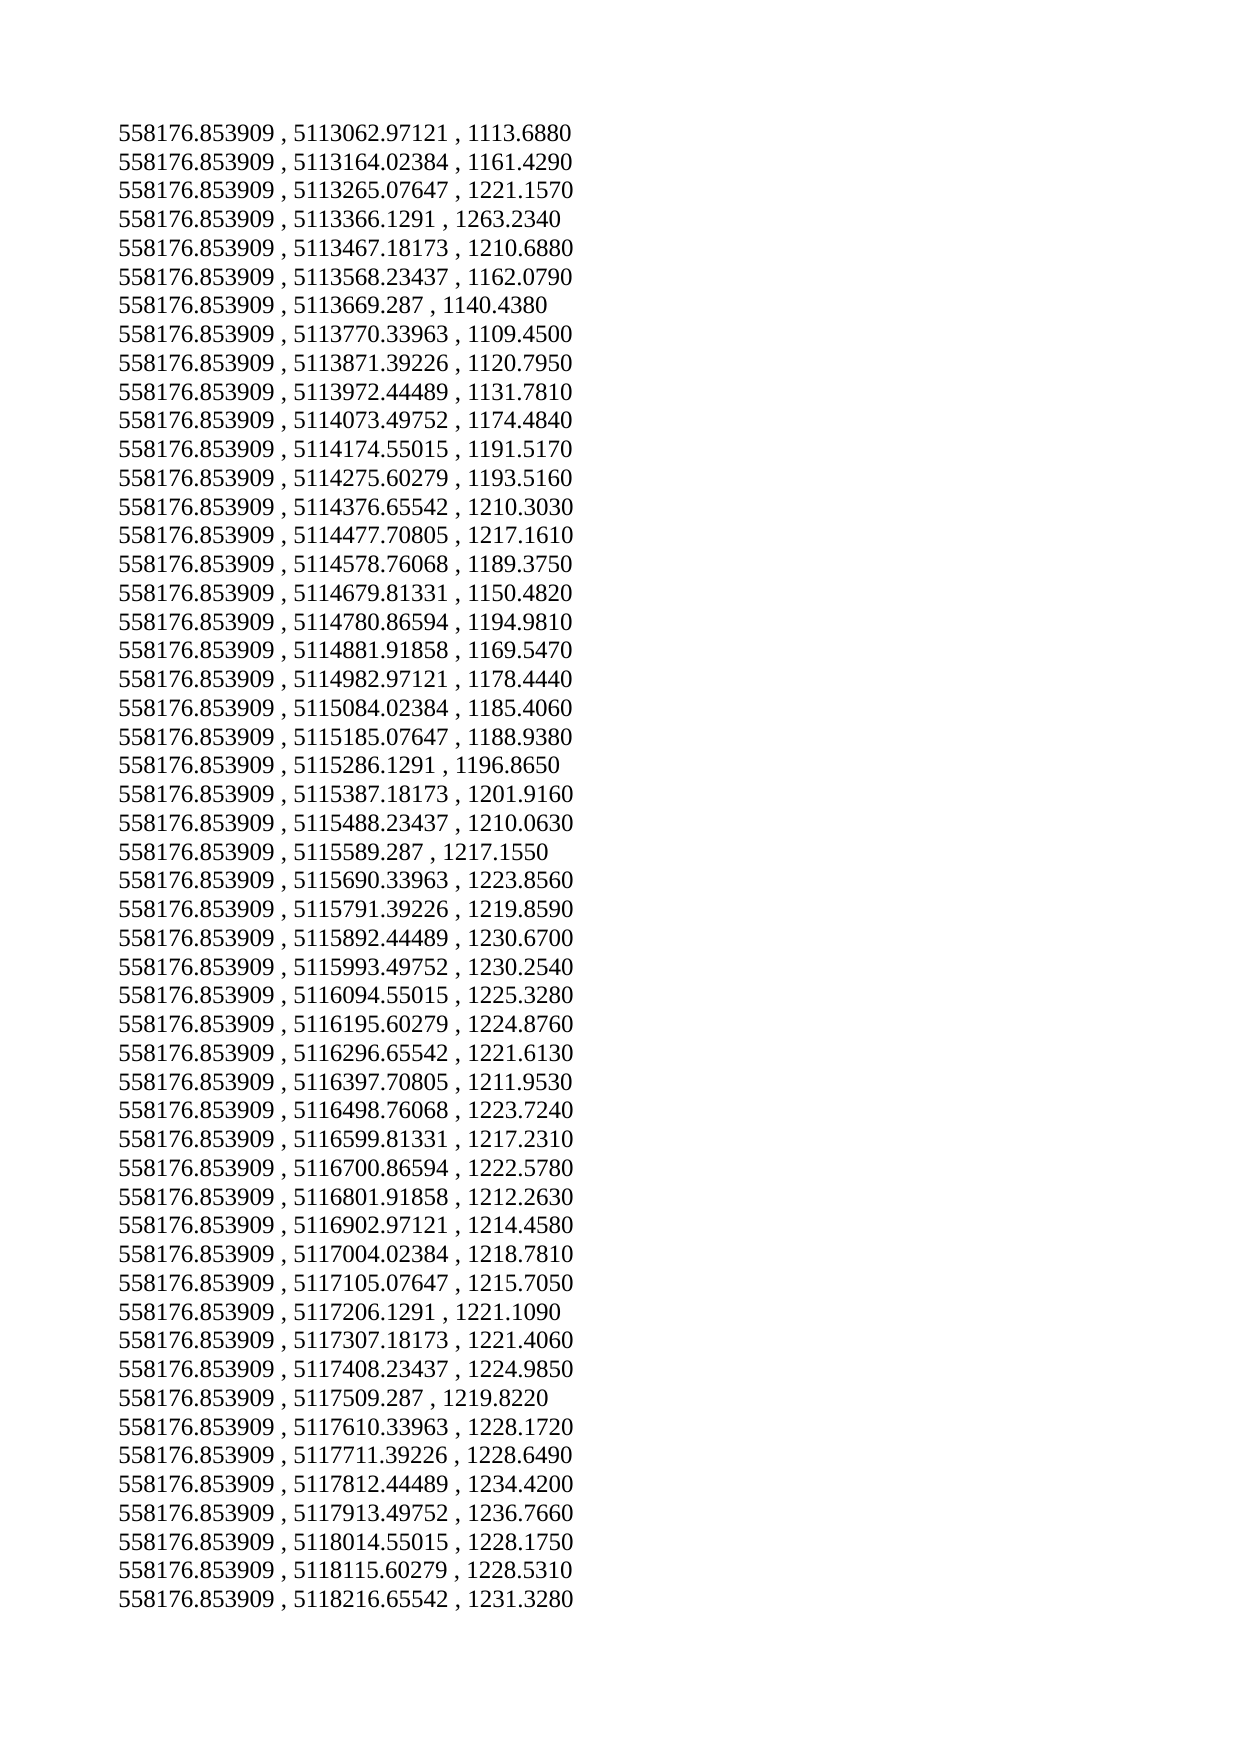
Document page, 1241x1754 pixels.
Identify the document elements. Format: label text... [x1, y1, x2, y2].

text 558176.853909 , 5117206.1291 , 1221.1090 [118, 1297, 1122, 1326]
text 558176.853909 , 5118115.60279 , 1228.5310 [118, 1556, 1122, 1584]
text 558176.853909 , 5114275.60279 , 1193.5160 [118, 463, 1122, 492]
text 558176.853909 , 5114578.76068 , 1189.3750 [118, 549, 1122, 578]
text 558176.853909 , 5116195.60279 , 1224.8760 [118, 1009, 1122, 1038]
text 558176.853909 , 5114881.91858 , 1169.5470 [118, 636, 1122, 664]
text 558176.853909 , 5116498.76068 , 1223.7240 [118, 1096, 1122, 1124]
text 558176.853909 , 5114982.97121 , 1178.4440 [118, 664, 1122, 693]
text 558176.853909 , 5116296.65542 , 1221.6130 [118, 1038, 1122, 1067]
text 558176.853909 , 5117307.18173 , 1221.4060 [118, 1326, 1122, 1354]
text 558176.853909 , 5116700.86594 , 1222.5780 [118, 1153, 1122, 1182]
text 558176.853909 , 5115185.07647 , 1188.9380 [118, 722, 1122, 751]
text 558176.853909 , 5116397.70805 , 1211.9530 [118, 1067, 1122, 1096]
text 558176.853909 , 5118014.55015 , 1228.1750 [118, 1527, 1122, 1556]
text 558176.853909 , 5113972.44489 , 1131.7810 [118, 377, 1122, 406]
text 558176.853909 , 5115791.39226 , 1219.8590 [118, 894, 1122, 923]
text 558176.853909 , 5113467.18173 , 1210.6880 [118, 233, 1122, 262]
text 558176.853909 , 5114376.65542 , 1210.3030 [118, 492, 1122, 521]
text 558176.853909 , 5118216.65542 , 1231.3280 [118, 1584, 1122, 1613]
text 558176.853909 , 5117610.33963 , 1228.1720 [118, 1412, 1122, 1441]
text 558176.853909 , 5115084.02384 , 1185.4060 [118, 693, 1122, 722]
text 558176.853909 , 5114073.49752 , 1174.4840 [118, 406, 1122, 434]
text 558176.853909 , 5114780.86594 , 1194.9810 [118, 607, 1122, 636]
text 558176.853909 , 5113164.02384 , 1161.4290 [118, 147, 1122, 176]
text 558176.853909 , 5117913.49752 , 1236.7660 [118, 1498, 1122, 1527]
text 558176.853909 , 5115387.18173 , 1201.9160 [118, 779, 1122, 808]
text 558176.853909 , 5115589.287 , 1217.1550 [118, 837, 1122, 866]
text 558176.853909 , 5113568.23437 , 1162.0790 [118, 262, 1122, 291]
text 558176.853909 , 5117004.02384 , 1218.7810 [118, 1239, 1122, 1268]
text 558176.853909 , 5113062.97121 , 1113.6880 [118, 118, 1122, 147]
text 558176.853909 , 5115690.33963 , 1223.8560 [118, 866, 1122, 894]
text 558176.853909 , 5115892.44489 , 1230.6700 [118, 923, 1122, 952]
text 558176.853909 , 5113265.07647 , 1221.1570 [118, 176, 1122, 204]
text 558176.853909 , 5117105.07647 , 1215.7050 [118, 1268, 1122, 1297]
text 558176.853909 , 5115488.23437 , 1210.0630 [118, 808, 1122, 837]
text 558176.853909 , 5117408.23437 , 1224.9850 [118, 1354, 1122, 1383]
text 558176.853909 , 5113366.1291 , 1263.2340 [118, 204, 1122, 233]
text 558176.853909 , 5113669.287 , 1140.4380 [118, 291, 1122, 319]
text 558176.853909 , 5114174.55015 , 1191.5170 [118, 434, 1122, 463]
text 558176.853909 , 5114679.81331 , 1150.4820 [118, 578, 1122, 607]
text 558176.853909 , 5117812.44489 , 1234.4200 [118, 1469, 1122, 1498]
text 558176.853909 , 5114477.70805 , 1217.1610 [118, 521, 1122, 549]
text 558176.853909 , 5116599.81331 , 1217.2310 [118, 1124, 1122, 1153]
text 558176.853909 , 5113770.33963 , 1109.4500 [118, 319, 1122, 348]
text 558176.853909 , 5113871.39226 , 1120.7950 [118, 348, 1122, 377]
text 558176.853909 , 5116094.55015 , 1225.3280 [118, 981, 1122, 1009]
text 558176.853909 , 5117509.287 , 1219.8220 [118, 1383, 1122, 1412]
text 558176.853909 , 5117711.39226 , 1228.6490 [118, 1441, 1122, 1469]
text 558176.853909 , 5116902.97121 , 1214.4580 [118, 1211, 1122, 1239]
text 558176.853909 , 5115993.49752 , 1230.2540 [118, 952, 1122, 981]
text 558176.853909 , 5115286.1291 , 1196.8650 [118, 751, 1122, 779]
text 558176.853909 , 5116801.91858 , 1212.2630 [118, 1182, 1122, 1211]
